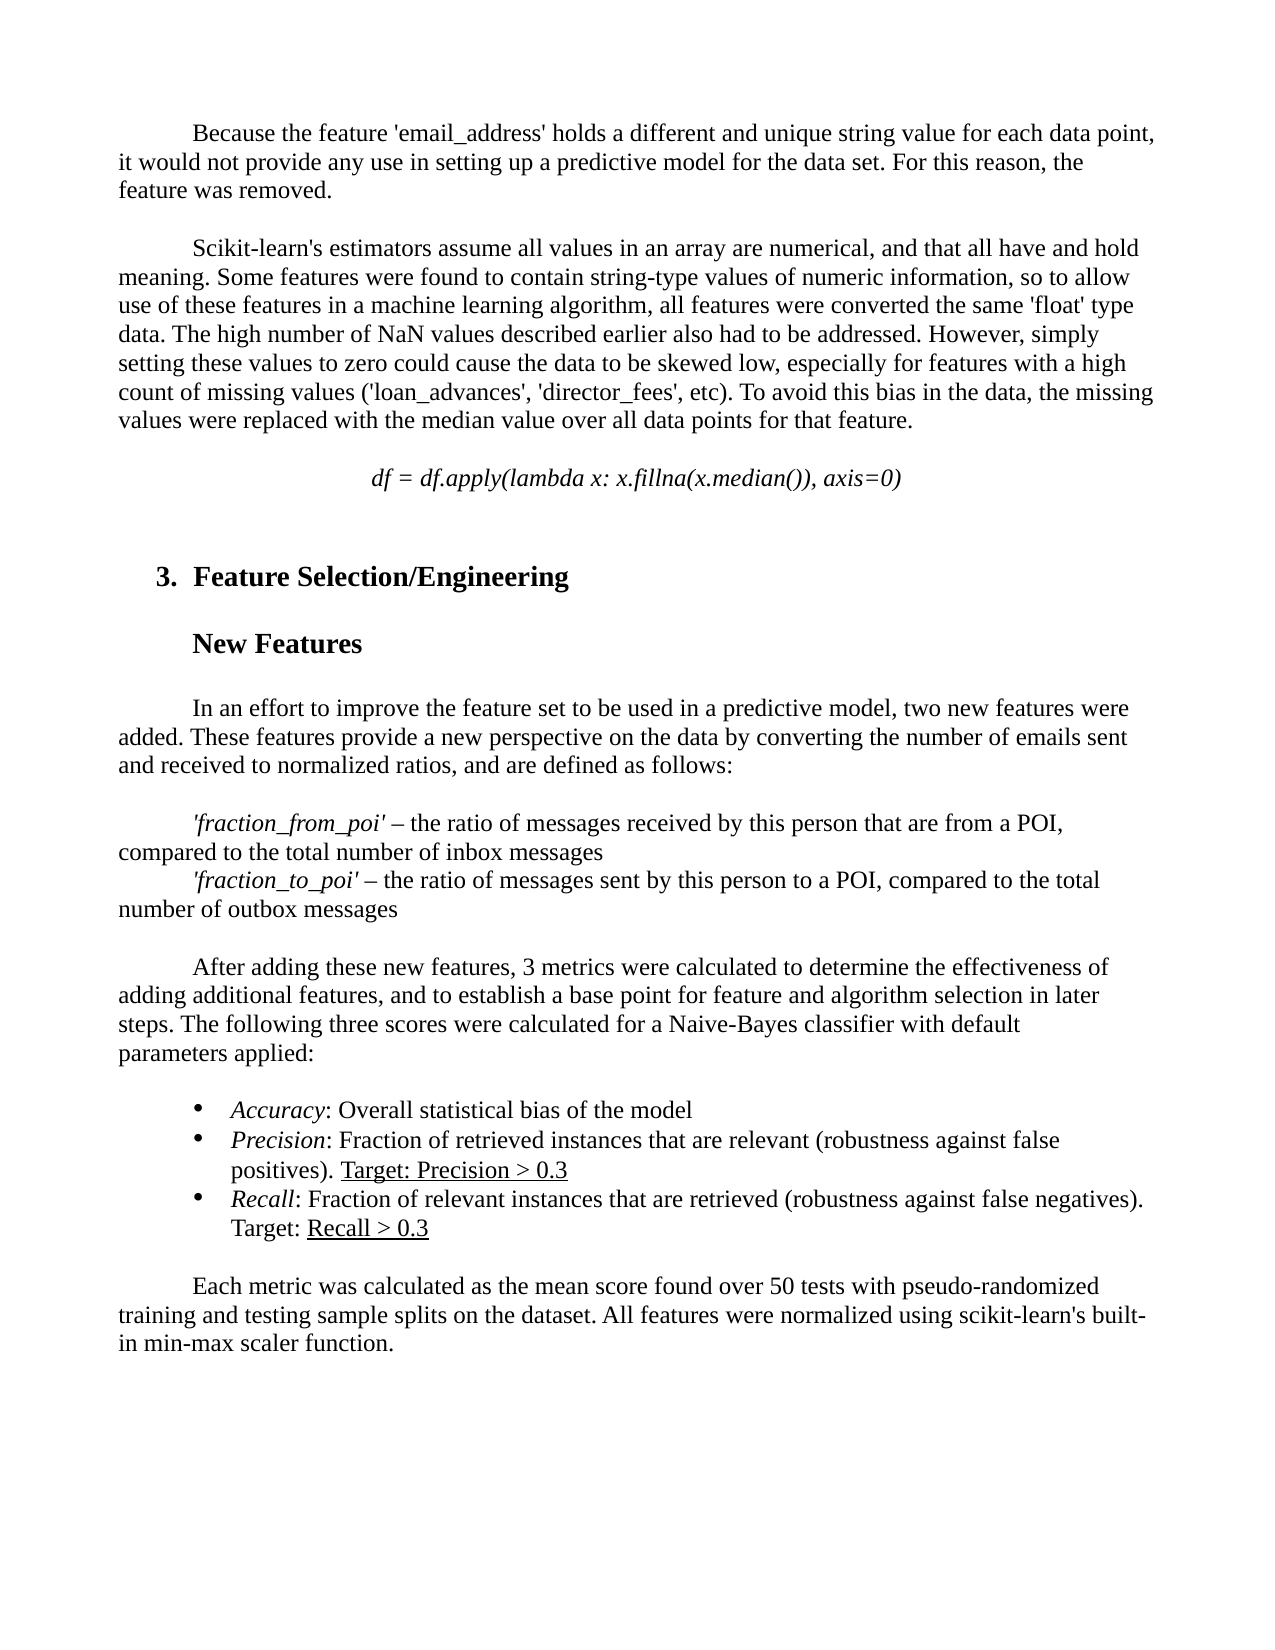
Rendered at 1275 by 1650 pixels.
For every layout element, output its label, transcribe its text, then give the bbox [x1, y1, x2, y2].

text df = df.apply(lambda x: x.fillna(x.median()), axis=0) [118, 463, 1157, 492]
text 'fraction_to_poi' – the ratio of messages sent by this person to a POI, compared to the total number of outbox messages [118, 866, 1115, 923]
list Recall: Fraction of relevant instances that are retrieved (robustness against false negatives). Target: Recall > 0.3 [193, 1184, 1157, 1242]
text Because the feature 'email_address' holds a different and unique string value for each data point, it would not provide any use in setting up a predictive model for the data set. For this reason, the feature was removed. [118, 118, 1157, 204]
text New Features [118, 626, 1157, 659]
list Precision: Fraction of retrieved instances that are relevant (robustness against false positives). Target: Precision > 0.3 [193, 1125, 1157, 1184]
text Each metric was calculated as the mean score found over 50 tests with pseudo-randomized training and testing sample splits on the dataset. All features were normalized using scikit-learn's built-in min-max scaler function. [118, 1271, 1157, 1357]
text 'fraction_from_poi' – the ratio of messages received by this person that are from a POI, compared to the total number of inbox messages [118, 808, 1115, 866]
text In an effort to improve the feature set to be used in a predictive model, two new features were added. These features provide a new perspective on the data by converting the number of emails sent and received to normalized ratios, and are defined as follows: [118, 693, 1157, 779]
text Scikit-learn's estimators assume all values in an array are numerical, and that all have and hold meaning. Some features were found to contain string-type values of numeric information, so to allow use of these features in a machine learning algorithm, all features were converted the same 'float' type data. The high number of NaN values described earlier also had to be addressed. However, simply setting these values to zero could cause the data to be skewed low, especially for features with a high count of missing values ('loan_advances', 'director_fees', etc). To avoid this bias in the data, the missing values were replaced with the median value over all data points for that feature. [118, 233, 1157, 434]
list Feature Selection/Engineering [156, 559, 1157, 592]
list Accuracy: Overall statistical bias of the model [193, 1096, 1157, 1125]
text After adding these new features, 3 metrics were calculated to determine the effectiveness of adding additional features, and to establish a base point for feature and algorithm selection in later steps. The following three scores were calculated for a Naive-Bayes classifier with default parameters applied: [118, 952, 1115, 1067]
